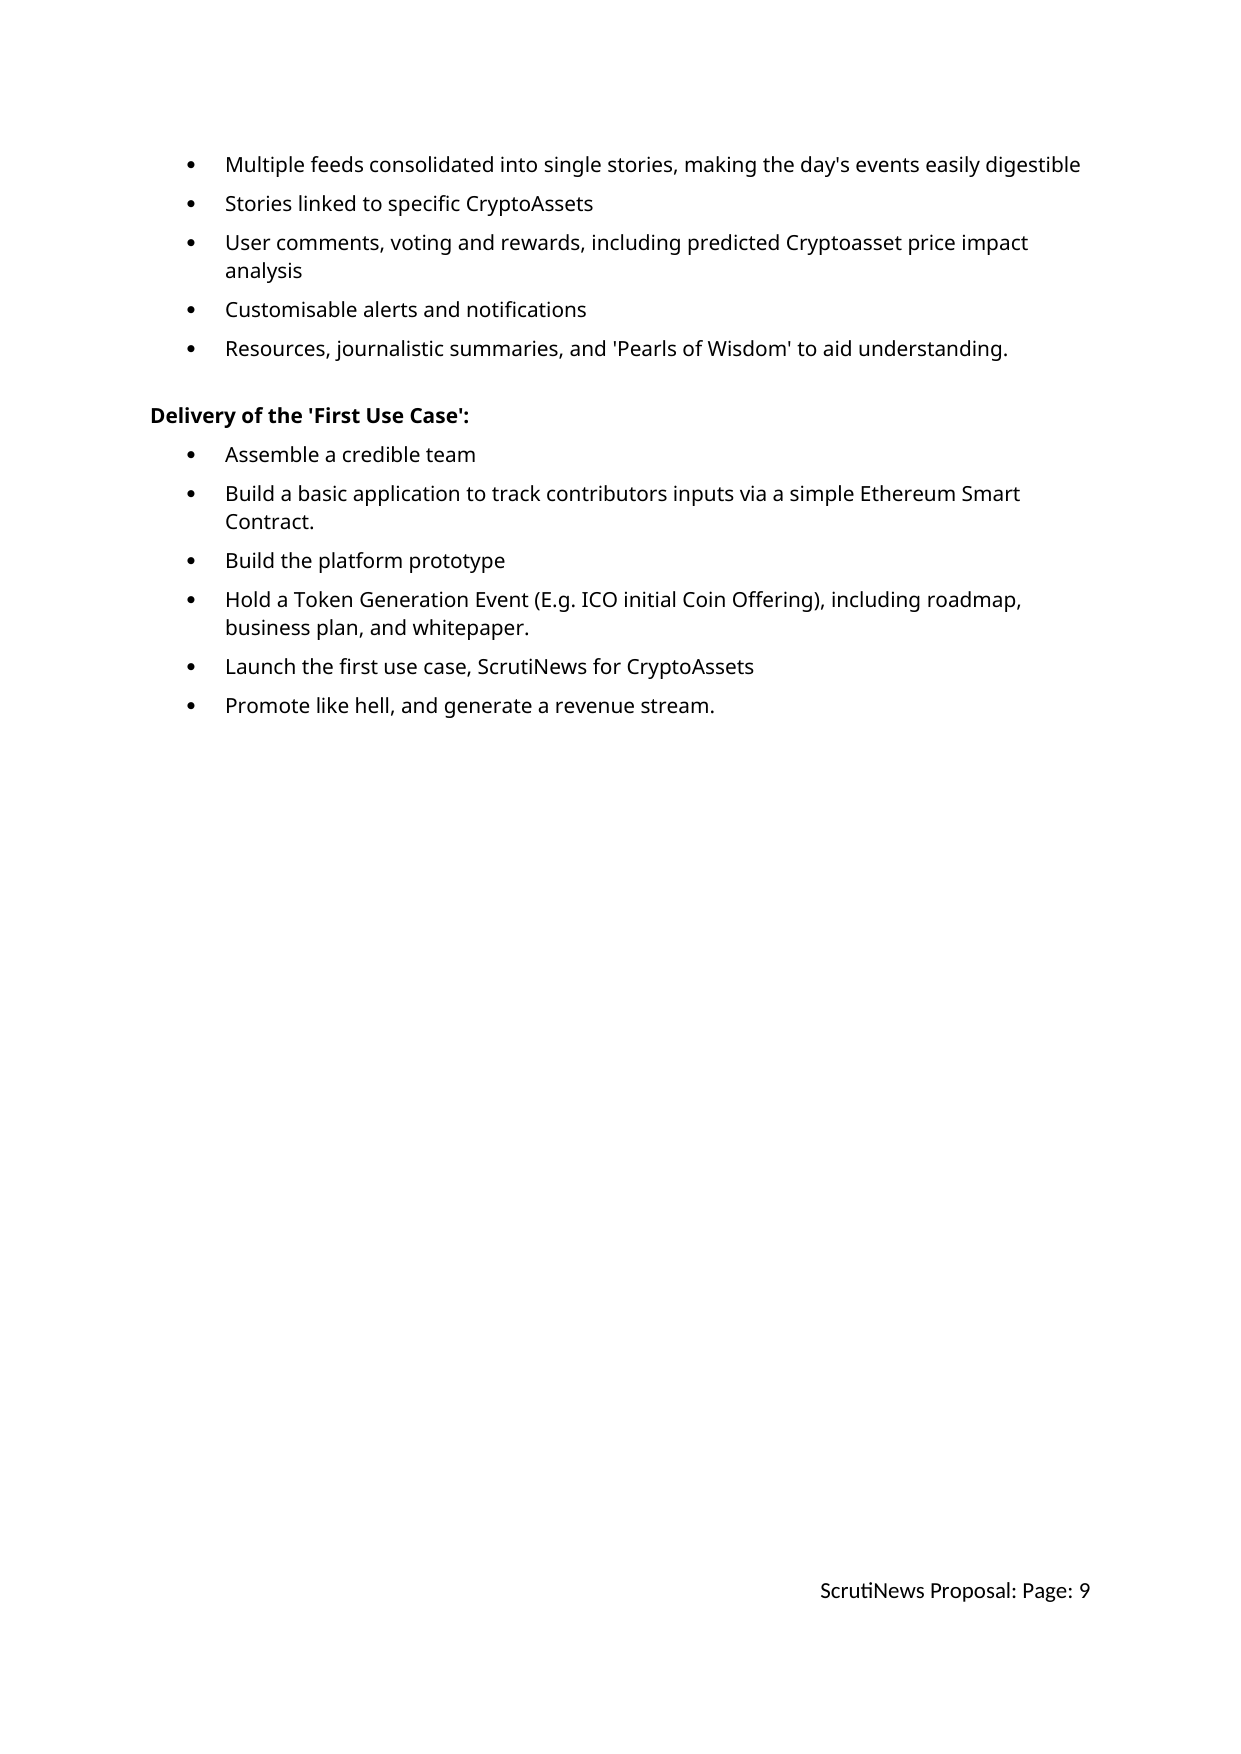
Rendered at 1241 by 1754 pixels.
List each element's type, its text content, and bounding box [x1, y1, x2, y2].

list Stories linked to specific CryptoAssets [187, 189, 1090, 217]
list Build a basic application to track contributors inputs via a simple Ethereum Smart Contract. [187, 479, 1090, 536]
text Delivery of the 'First Use Case': [150, 401, 1090, 429]
list Launch the first use case, ScrutiNews for CryptoAssets [187, 652, 1090, 681]
list Assemble a credible team [187, 440, 1090, 468]
list Promote like hell, and generate a revenue stream. [187, 691, 1090, 719]
list Multiple feeds consolidated into single stories, making the day's events easily digestible [187, 150, 1090, 178]
list Customisable alerts and notifications [187, 295, 1090, 323]
list User comments, voting and rewards, including predicted Cryptoasset price impact analysis [187, 228, 1090, 284]
list Hold a Token Generation Event (E.g. ICO initial Coin Offering), including roadmap, business plan, and whitepaper. [187, 585, 1090, 642]
list Resources, journalistic summaries, and 'Pearls of Wisdom' to aid understanding. [187, 334, 1090, 362]
list Build the platform prototype [187, 546, 1090, 574]
